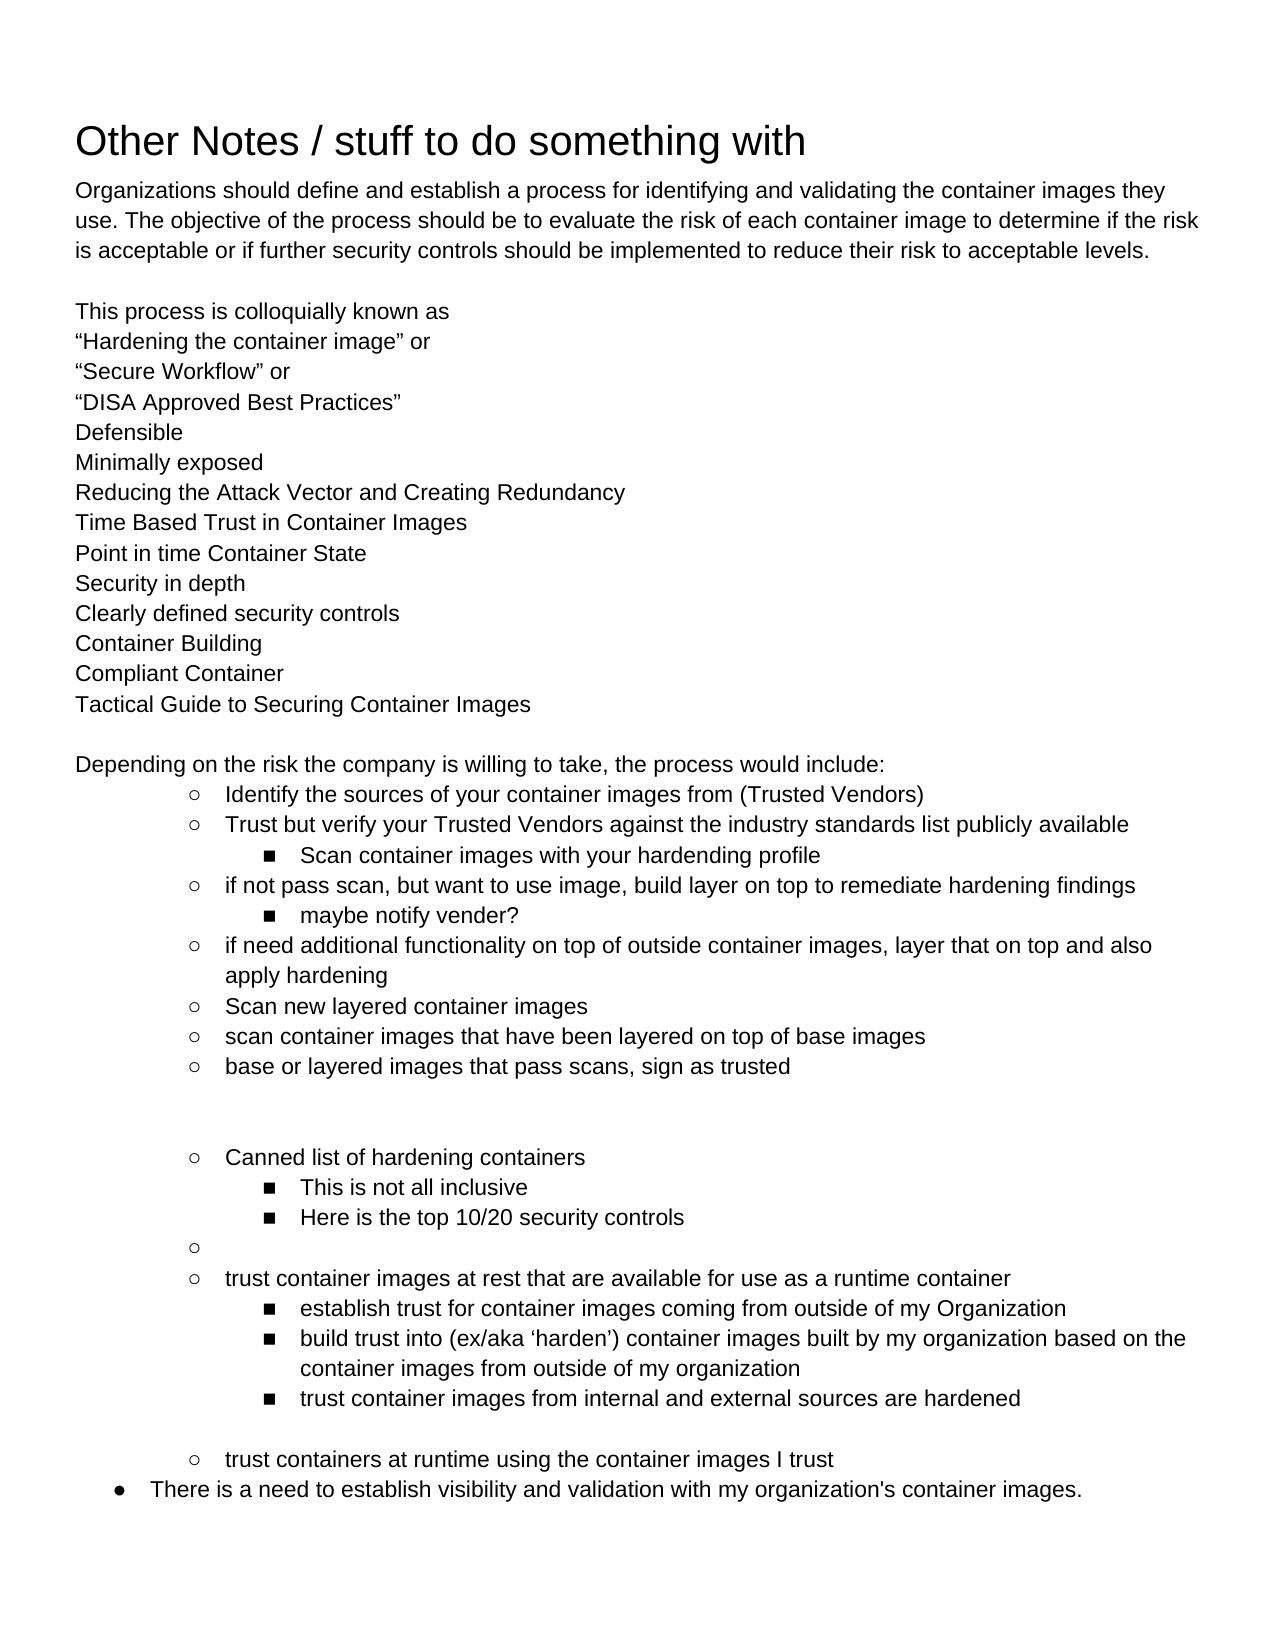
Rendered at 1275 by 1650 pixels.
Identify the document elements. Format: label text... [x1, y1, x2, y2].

text Minimally exposed [75, 449, 1200, 475]
text Tactical Guide to Securing Container Images [75, 691, 1200, 717]
text “Secure Workflow” or [75, 358, 1200, 385]
list establish trust for container images coming from outside of my Organization [262, 1295, 1200, 1321]
list Canned list of hardening containers [187, 1144, 1200, 1170]
list base or layered images that pass scans, sign as trusted [187, 1053, 1200, 1079]
list There is a need to establish visibility and validation with my organization's container images. [112, 1476, 1200, 1502]
list trust container images at rest that are available for use as a runtime container [187, 1264, 1200, 1291]
text Reducing the Attack Vector and Creating Redundancy [75, 479, 1200, 506]
text Clearly defined security controls [75, 600, 1200, 626]
list Scan container images with your hardending profile [262, 842, 1200, 868]
list if need additional functionality on top of outside container images, layer that on top and also apply hardening [187, 932, 1200, 989]
text Compliant Container [75, 660, 1200, 687]
text Defensible [75, 419, 1200, 445]
list Here is the top 10/20 security controls [262, 1204, 1200, 1231]
text This process is colloquially known as [75, 298, 1200, 324]
list This is not all inclusive [262, 1174, 1200, 1200]
list trust container images from internal and external sources are hardened [262, 1385, 1200, 1412]
list maybe notify vender? [262, 902, 1200, 928]
text Security in depth [75, 570, 1200, 596]
text Depending on the risk the company is willing to take, the process would include: [75, 751, 1200, 777]
text Container Building [75, 630, 1200, 657]
text Organizations should define and establish a process for identifying and validating the container images they use. The objective of the process should be to evaluate the risk of each container image to determine if the risk is acceptable or if further security controls should be implemented to reduce their risk to acceptable levels. [75, 177, 1200, 264]
list build trust into (ex/aka ‘harden’) container images built by my organization based on the container images from outside of my organization [262, 1325, 1200, 1382]
text Time Based Trust in Container Images [75, 509, 1200, 536]
text “DISA Approved Best Practices” [75, 388, 1200, 415]
list Identify the sources of your container images from (Trusted Vendors) [187, 781, 1200, 808]
text “Hardening the container image” or [75, 328, 1200, 354]
subtitle Other Notes / stuff to do something with [75, 117, 1200, 164]
text Point in time Container State [75, 539, 1200, 566]
list if not pass scan, but want to use image, build layer on top to remediate hardening findings [187, 872, 1200, 898]
list trust containers at runtime using the container images I trust [187, 1446, 1200, 1472]
list scan container images that have been layered on top of base images [187, 1023, 1200, 1049]
list Trust but verify your Trusted Vendors against the industry standards list publicly available [187, 811, 1200, 838]
list Scan new layered container images [187, 993, 1200, 1019]
